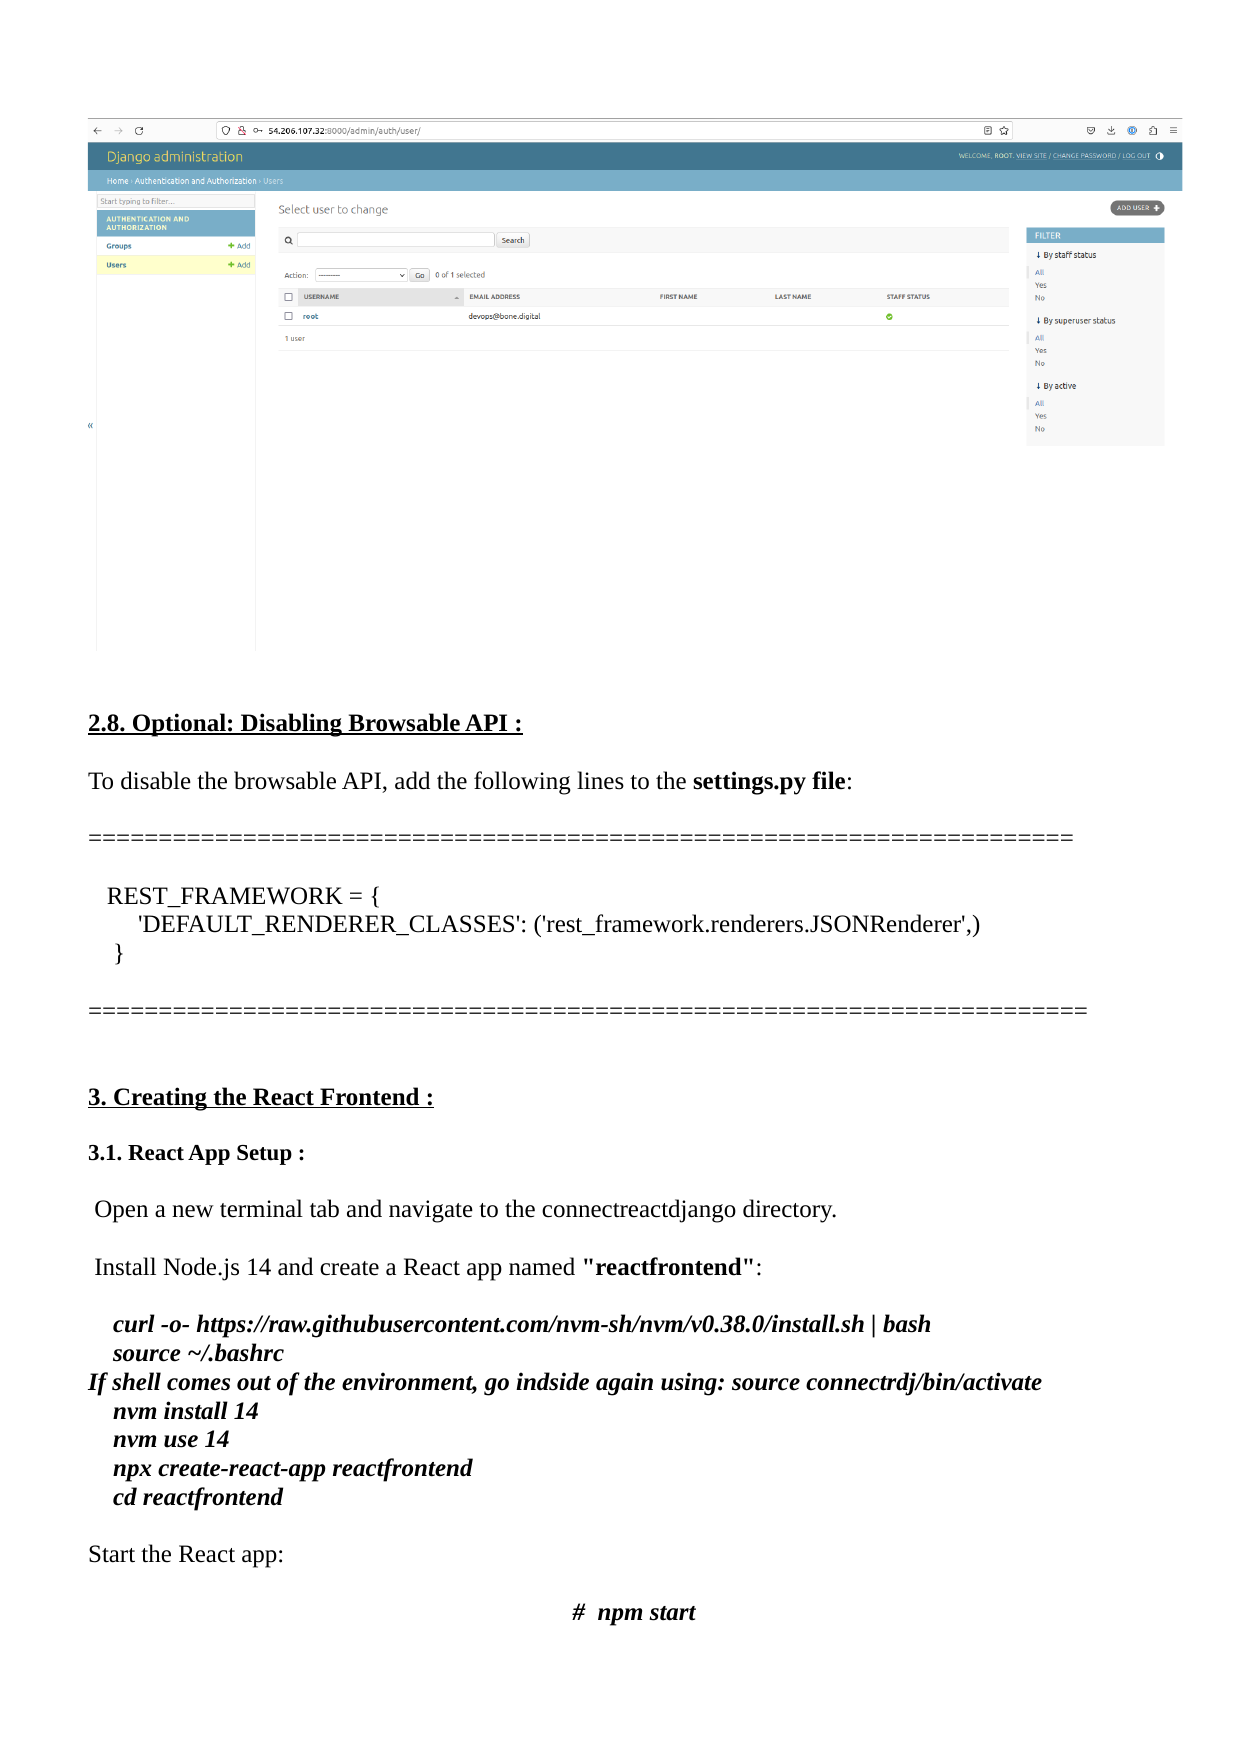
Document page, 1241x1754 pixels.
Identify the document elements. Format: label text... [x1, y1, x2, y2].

text Open a new terminal tab and navigate to the connectreactdjango directory. [88, 1194, 1182, 1223]
text Install Node.js 14 and create a React app named "reactfrontend": [88, 1252, 1182, 1281]
text To disable the browsable API, add the following lines to the settings.py file: [88, 766, 1182, 794]
text 3. Creating the React Frontend : [88, 1082, 1182, 1111]
text 2.8. Optional: Disabling Browsable API : [88, 708, 1182, 737]
text 3.1. React App Setup : [88, 1139, 1182, 1166]
text If shell comes out of the environment, go indside again using: source connectrdj/bin/activate [88, 1367, 1182, 1396]
picture [87, 118, 1183, 651]
text cd reactfrontend [88, 1482, 1182, 1511]
text source ~/.bashrc [88, 1338, 1182, 1367]
text # npm start [88, 1597, 1182, 1626]
text nvm install 14 [88, 1396, 1182, 1424]
text nvm use 14 [88, 1424, 1182, 1453]
text npx create-react-app reactfrontend [88, 1453, 1182, 1482]
text REST_FRAMEWORK = { [88, 881, 1182, 909]
text ====================================================================== [88, 823, 1182, 852]
text 'DEFAULT_RENDERER_CLASSES': ('rest_framework.renderers.JSONRenderer',) [88, 909, 1182, 938]
text curl -o- https://raw.githubusercontent.com/nvm-sh/nvm/v0.38.0/install.sh | bash [88, 1309, 1182, 1338]
text Start the React app: [88, 1539, 1182, 1568]
text ======================================================================= [88, 996, 1182, 1024]
text } [88, 938, 1182, 967]
